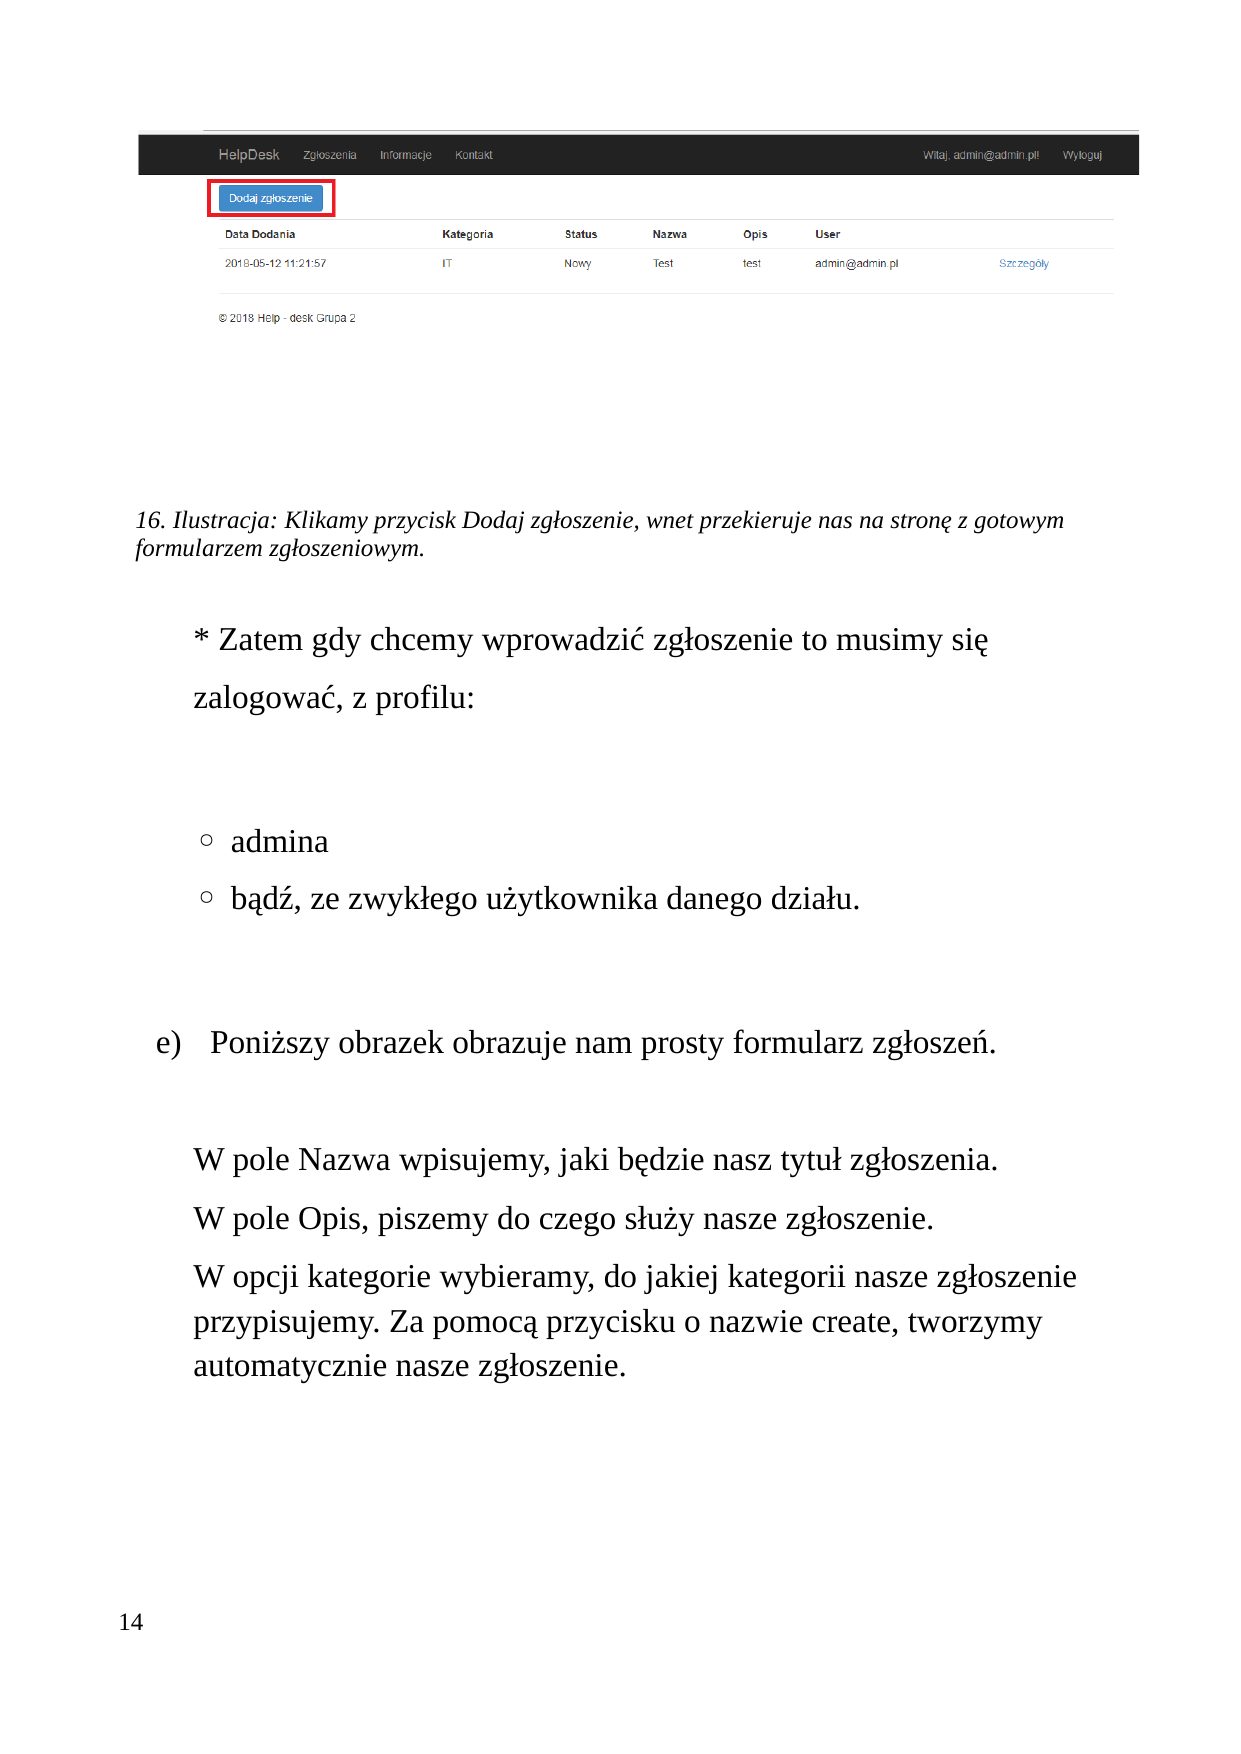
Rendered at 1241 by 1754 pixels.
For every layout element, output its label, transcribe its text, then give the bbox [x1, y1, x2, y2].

list W opcji kategorie wybieramy, do jakiej kategorii nasze zgłoszenie przypisujemy. Za pomocą przycisku o nazwie create, tworzymy automatycznie nasze zgłoszenie. [156, 1257, 1122, 1383]
list * Zatem gdy chcemy wprowadzić zgłoszenie to musimy się zalogować, z profilu: [156, 620, 1122, 716]
list admina [193, 821, 1122, 859]
list bądź, ze zwykłego użytkownika danego działu. [193, 878, 1122, 917]
list Poniższy obrazek obrazuje nam prosty formularz zgłoszeń. [156, 1022, 1122, 1061]
picture [135, 130, 1140, 500]
list 16. Ilustracja: Klikamy przycisk Dodaj zgłoszenie, wnet przekieruje nas na stronę z gotowym formularzem zgłoszeniowym. [135, 500, 1139, 562]
list W pole Opis, piszemy do czego służy nasze zgłoszenie. [156, 1198, 1122, 1236]
list W pole Nazwa wpisujemy, jaki będzie nasz tytuł zgłoszenia. [156, 1139, 1122, 1178]
